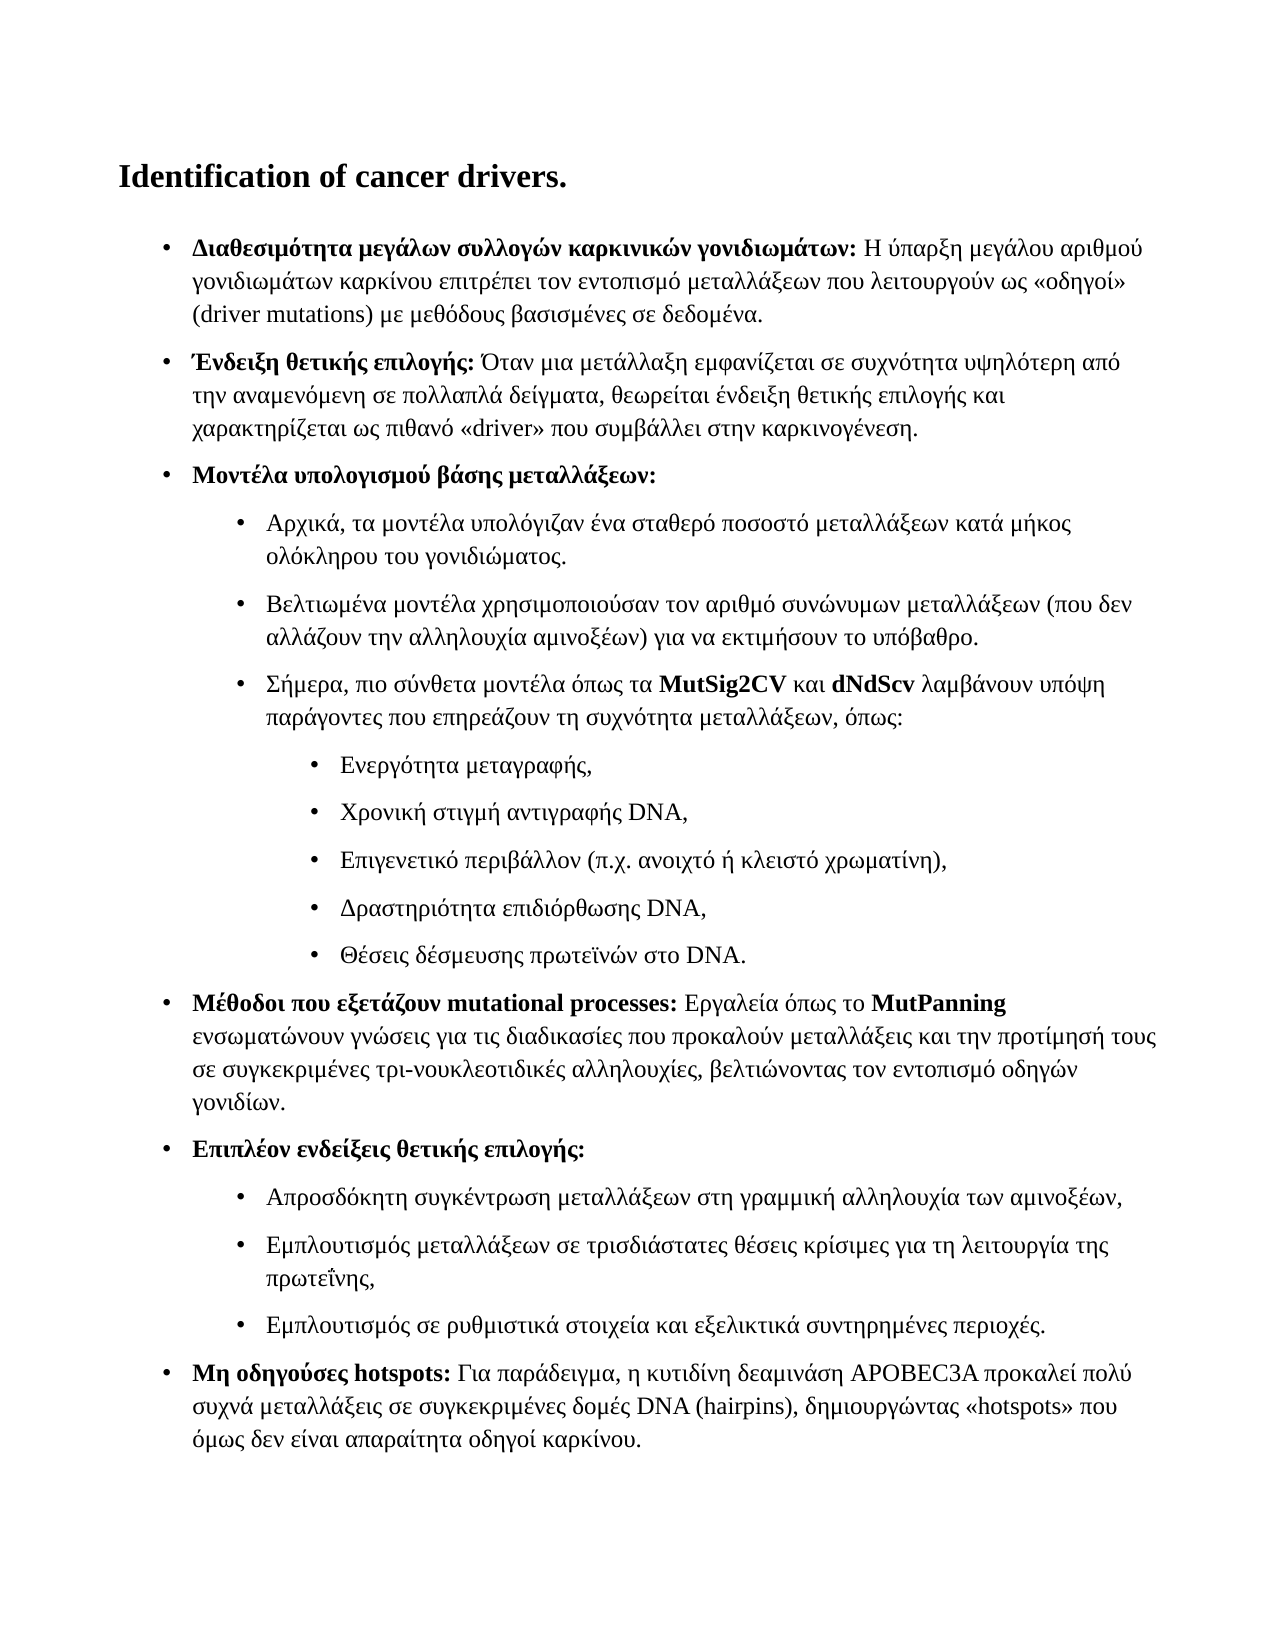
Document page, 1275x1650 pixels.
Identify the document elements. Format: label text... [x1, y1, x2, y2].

list Βελτιωμένα μοντέλα χρησιμοποιούσαν τον αριθμό συνώνυμων μεταλλάξεων (που δεν αλλάζουν την αλληλουχία αμινοξέων) για να εκτιμήσουν το υπόβαθρο. [236, 589, 1157, 650]
list Διαθεσιμότητα μεγάλων συλλογών καρκινικών γονιδιωμάτων: Η ύπαρξη μεγάλου αριθμού γονιδιωμάτων καρκίνου επιτρέπει τον εντοπισμό μεταλλάξεων που λειτουργούν ως «οδηγοί» (driver mutations) με μεθόδους βασισμένες σε δεδομένα. [162, 233, 1157, 328]
list Απροσδόκητη συγκέντρωση μεταλλάξεων στη γραμμική αλληλουχία των αμινοξέων, [236, 1182, 1157, 1211]
list Εμπλουτισμός μεταλλάξεων σε τρισδιάστατες θέσεις κρίσιμες για τη λειτουργία της πρωτεΐνης, [236, 1230, 1157, 1292]
list Μη οδηγούσες hotspots: Για παράδειγμα, η κυτιδίνη δεαμινάση APOBEC3A προκαλεί πολύ συχνά μεταλλάξεις σε συγκεκριμένες δομές DNA (hairpins), δημιουργώντας «hotspots» που όμως δεν είναι απαραίτητα οδηγοί καρκίνου. [162, 1358, 1157, 1453]
list Επιγενετικό περιβάλλον (π.χ. ανοιχτό ή κλειστό χρωματίνη), [310, 845, 1157, 874]
list Σήμερα, πιο σύνθετα μοντέλα όπως τα MutSig2CV και dNdScv λαμβάνουν υπόψη παράγοντες που επηρεάζουν τη συχνότητα μεταλλάξεων, όπως: [236, 669, 1157, 731]
list Θέσεις δέσμευσης πρωτεϊνών στο DNA. [310, 940, 1157, 969]
list Μοντέλα υπολογισμού βάσης μεταλλάξεων: [162, 460, 1157, 489]
list Εμπλουτισμός σε ρυθμιστικά στοιχεία και εξελικτικά συντηρημένες περιοχές. [236, 1310, 1157, 1339]
list Μέθοδοι που εξετάζουν mutational processes: Εργαλεία όπως το MutPanning ενσωματώνουν γνώσεις για τις διαδικασίες που προκαλούν μεταλλάξεις και την προτίμησή τους σε συγκεκριμένες τρι-νουκλεοτιδικές αλληλουχίες, βελτιώνοντας τον εντοπισμό οδηγών γονιδίων. [162, 988, 1157, 1116]
list Επιπλέον ενδείξεις θετικής επιλογής: [162, 1134, 1157, 1163]
text Identification of cancer drivers. [118, 156, 1157, 195]
list Χρονική στιγμή αντιγραφής DNA, [310, 797, 1157, 826]
list Ενεργότητα μεταγραφής, [310, 750, 1157, 779]
list Ένδειξη θετικής επιλογής: Όταν μια μετάλλαξη εμφανίζεται σε συχνότητα υψηλότερη από την αναμενόμενη σε πολλαπλά δείγματα, θεωρείται ένδειξη θετικής επιλογής και χαρακτηρίζεται ως πιθανό «driver» που συμβάλλει στην καρκινογένεση. [162, 347, 1157, 442]
list Αρχικά, τα μοντέλα υπολόγιζαν ένα σταθερό ποσοστό μεταλλάξεων κατά μήκος ολόκληρου του γονιδιώματος. [236, 508, 1157, 570]
list Δραστηριότητα επιδιόρθωσης DNA, [310, 893, 1157, 921]
